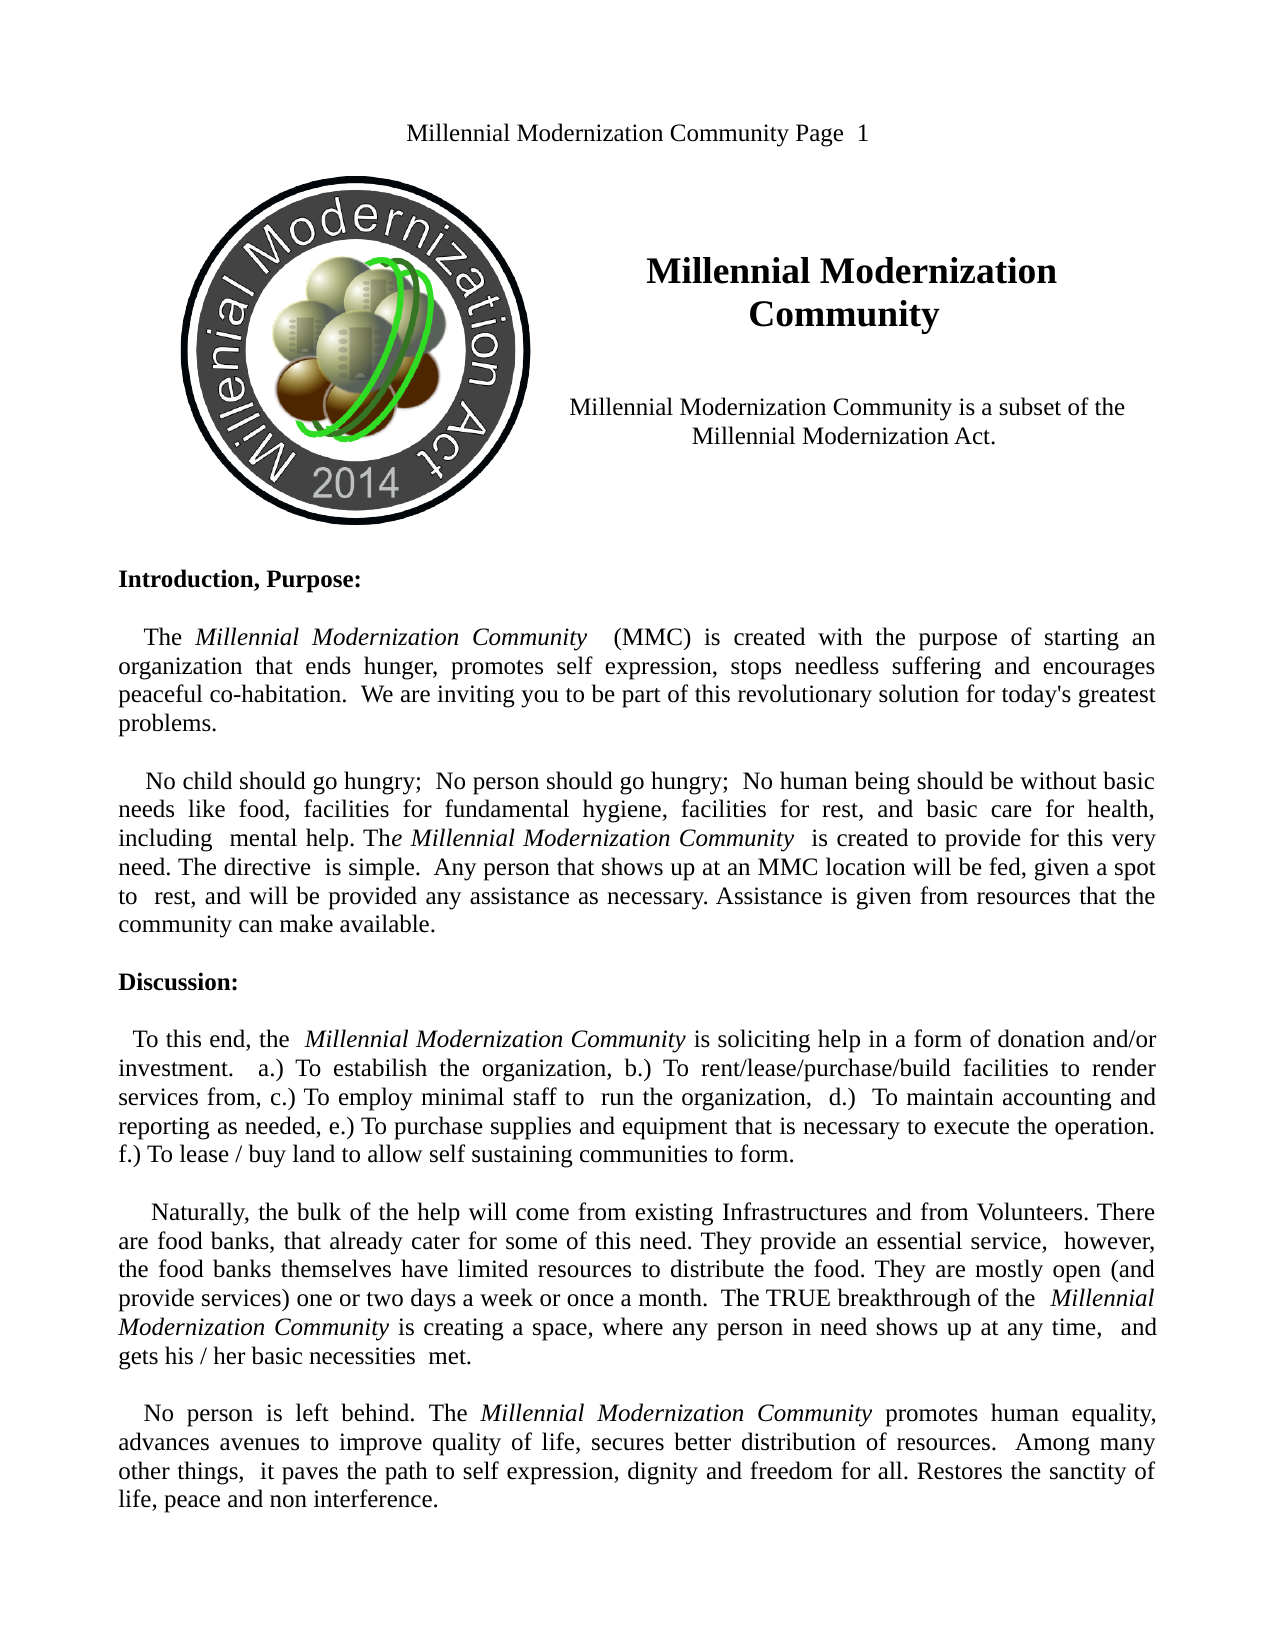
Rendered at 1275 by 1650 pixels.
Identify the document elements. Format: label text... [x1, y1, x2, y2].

text [118, 248, 178, 334]
text No child should go hungry; No person should go hungry; No human being should be without basic needs like food, facilities for fundamental hygiene, facilities for rest, and basic care for health, including mental help. The Millennial Modernization Community is created to provide for this very need. The directive is simple. Any person that shows up at an MMC location will be fed, given a spot to rest, and will be provided any assistance as necessary. Assistance is given from resources that the community can make available. [118, 766, 1157, 938]
text Naturally, the bulk of the help will come from existing Infrastructures and from Volunteers. There are food banks, that already cater for some of this need. They provide an essential service, however, the food banks themselves have limited resources to distribute the food. They are mostly open (and provide services) one or two days a week or once a month. The TRUE breakthrough of the Millennial Modernization Community is creating a space, where any person in need shows up at any time, and gets his / her basic necessities met. [118, 1197, 1157, 1369]
text The Millennial Modernization Community (MMC) is created with the purpose of starting an organization that ends hunger, promotes self expression, stops needless suffering and encourages peaceful co-habitation. We are inviting you to be part of this revolutionary solution for today's greatest problems. [118, 622, 1157, 737]
text Millennial Modernization Community is a subset of the Millennial Modernization Act. [532, 392, 1157, 449]
text Millennial Modernization Community [532, 248, 1157, 334]
picture [178, 176, 532, 529]
text Introduction, Purpose: [118, 564, 1157, 593]
text No person is left behind. The Millennial Modernization Community promotes human equality, advances avenues to improve quality of life, secures better distribution of resources. Among many other things, it paves the path to self expression, dignity and freedom for all. Restores the sanctity of life, peace and non interference. [118, 1398, 1157, 1513]
text Discussion: [118, 967, 1157, 996]
text To this end, the Millennial Modernization Community is soliciting help in a form of donation and/or investment. a.) To estabilish the organization, b.) To rent/lease/purchase/build facilities to render services from, c.) To employ minimal staff to run the organization, d.) To maintain accounting and reporting as needed, e.) To purchase supplies and equipment that is necessary to execute the operation. f.) To lease / buy land to allow self sustaining communities to form. [118, 1024, 1157, 1168]
text [118, 392, 178, 449]
